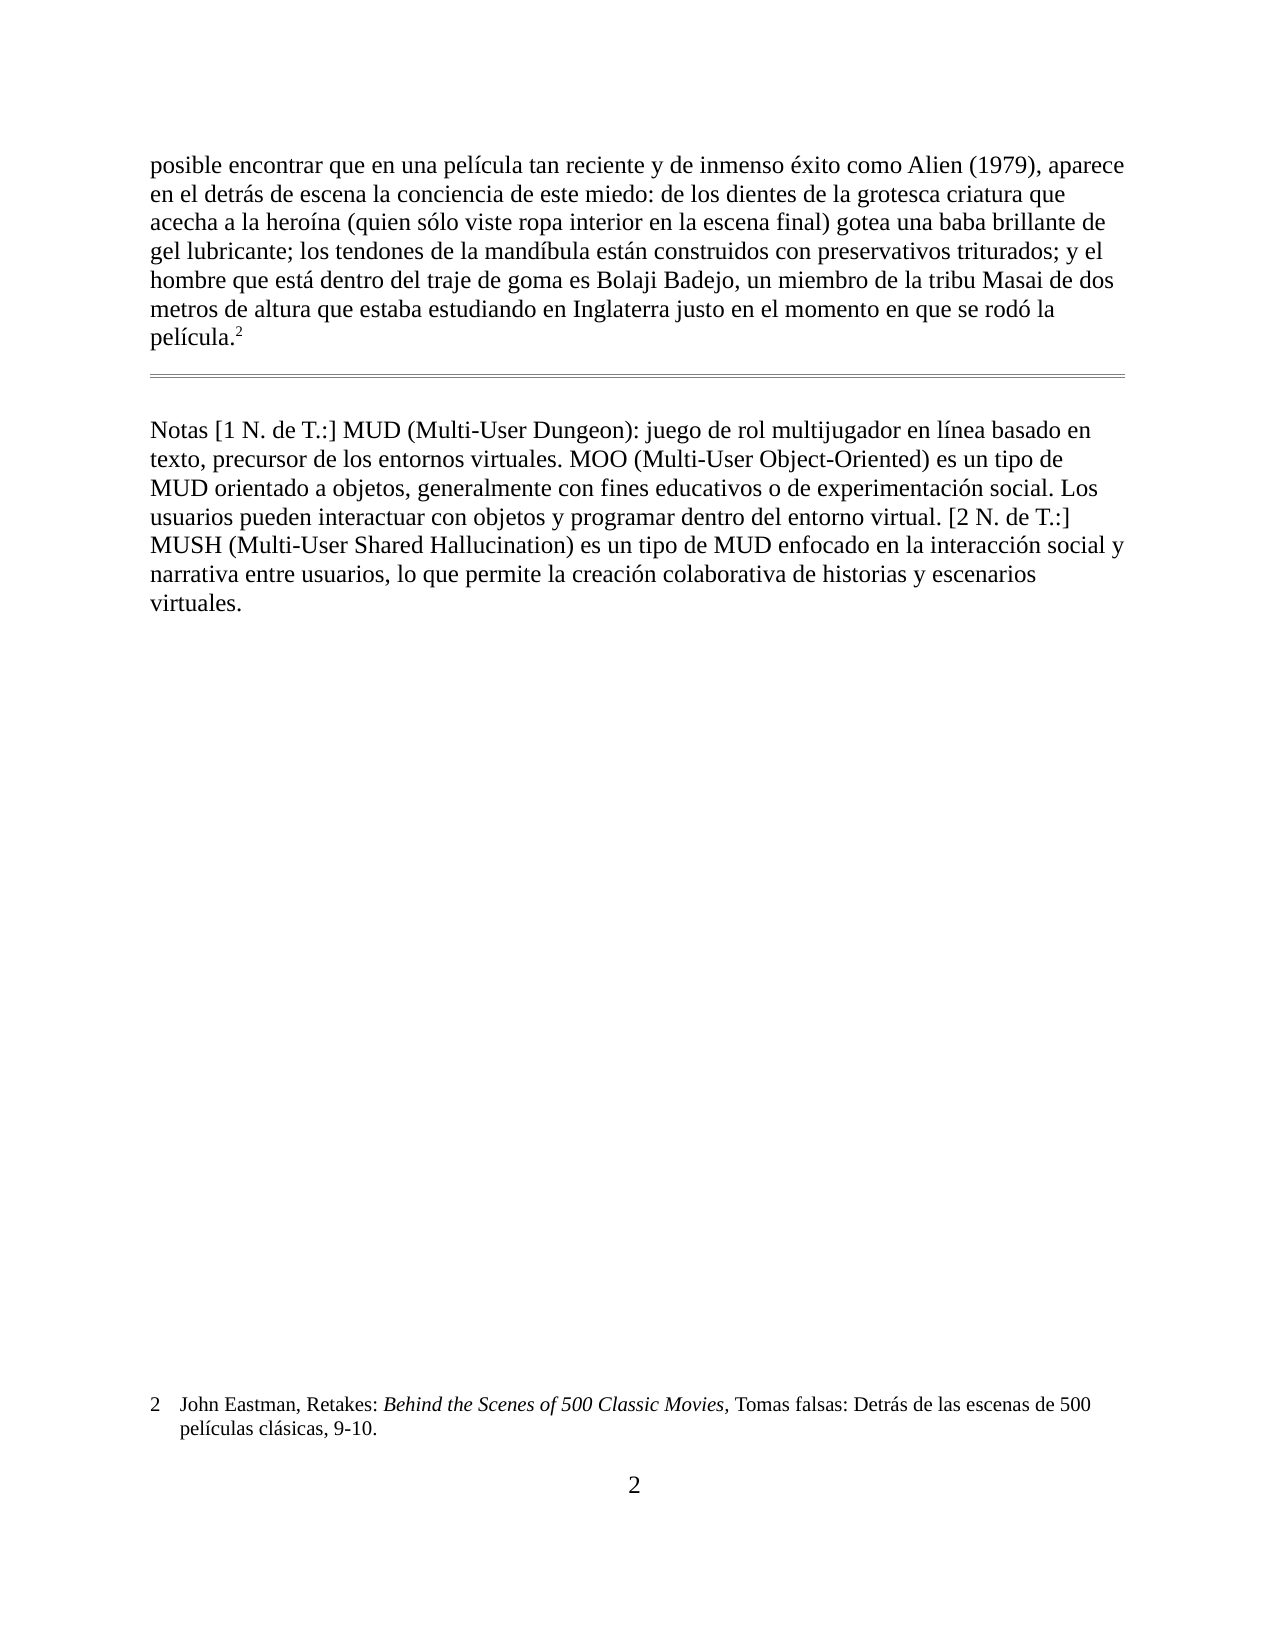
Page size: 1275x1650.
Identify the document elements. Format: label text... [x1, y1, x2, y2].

text John Eastman, Retakes: Behind the Scenes of 500 Classic Movies, Tomas falsas: Detrás de las escenas de 500 películas clásicas, 9-10. [150, 1392, 1125, 1440]
text Notas [1 N. de T.:] MUD (Multi-User Dungeon): juego de rol multijugador en línea basado en texto, precursor de los entornos virtuales. MOO (Multi-User Object-Oriented) es un tipo de MUD orientado a objetos, generalmente con fines educativos o de experimentación social. Los usuarios pueden interactuar con objetos y programar dentro del entorno virtual. [2 N. de T.:] MUSH (Multi-User Shared Hallucination) es un tipo de MUD enfocado en la interacción social y narrativa entre usuarios, lo que permite la creación colaborativa de historias y escenarios virtuales. [150, 415, 1125, 617]
text posible encontrar que en una película tan reciente y de inmenso éxito como Alien (1979), aparece en el detrás de escena la conciencia de este miedo: de los dientes de la grotesca criatura que acecha a la heroína (quien sólo viste ropa interior en la escena final) gotea una baba brillante de gel lubricante; los tendones de la mandíbula están construidos con preservativos triturados; y el hombre que está dentro del traje de goma es Bolaji Badejo, un miembro de la tribu Masai de dos metros de altura que estaba estudiando en Inglaterra justo en el momento en que se rodó la película. [150, 150, 1125, 351]
